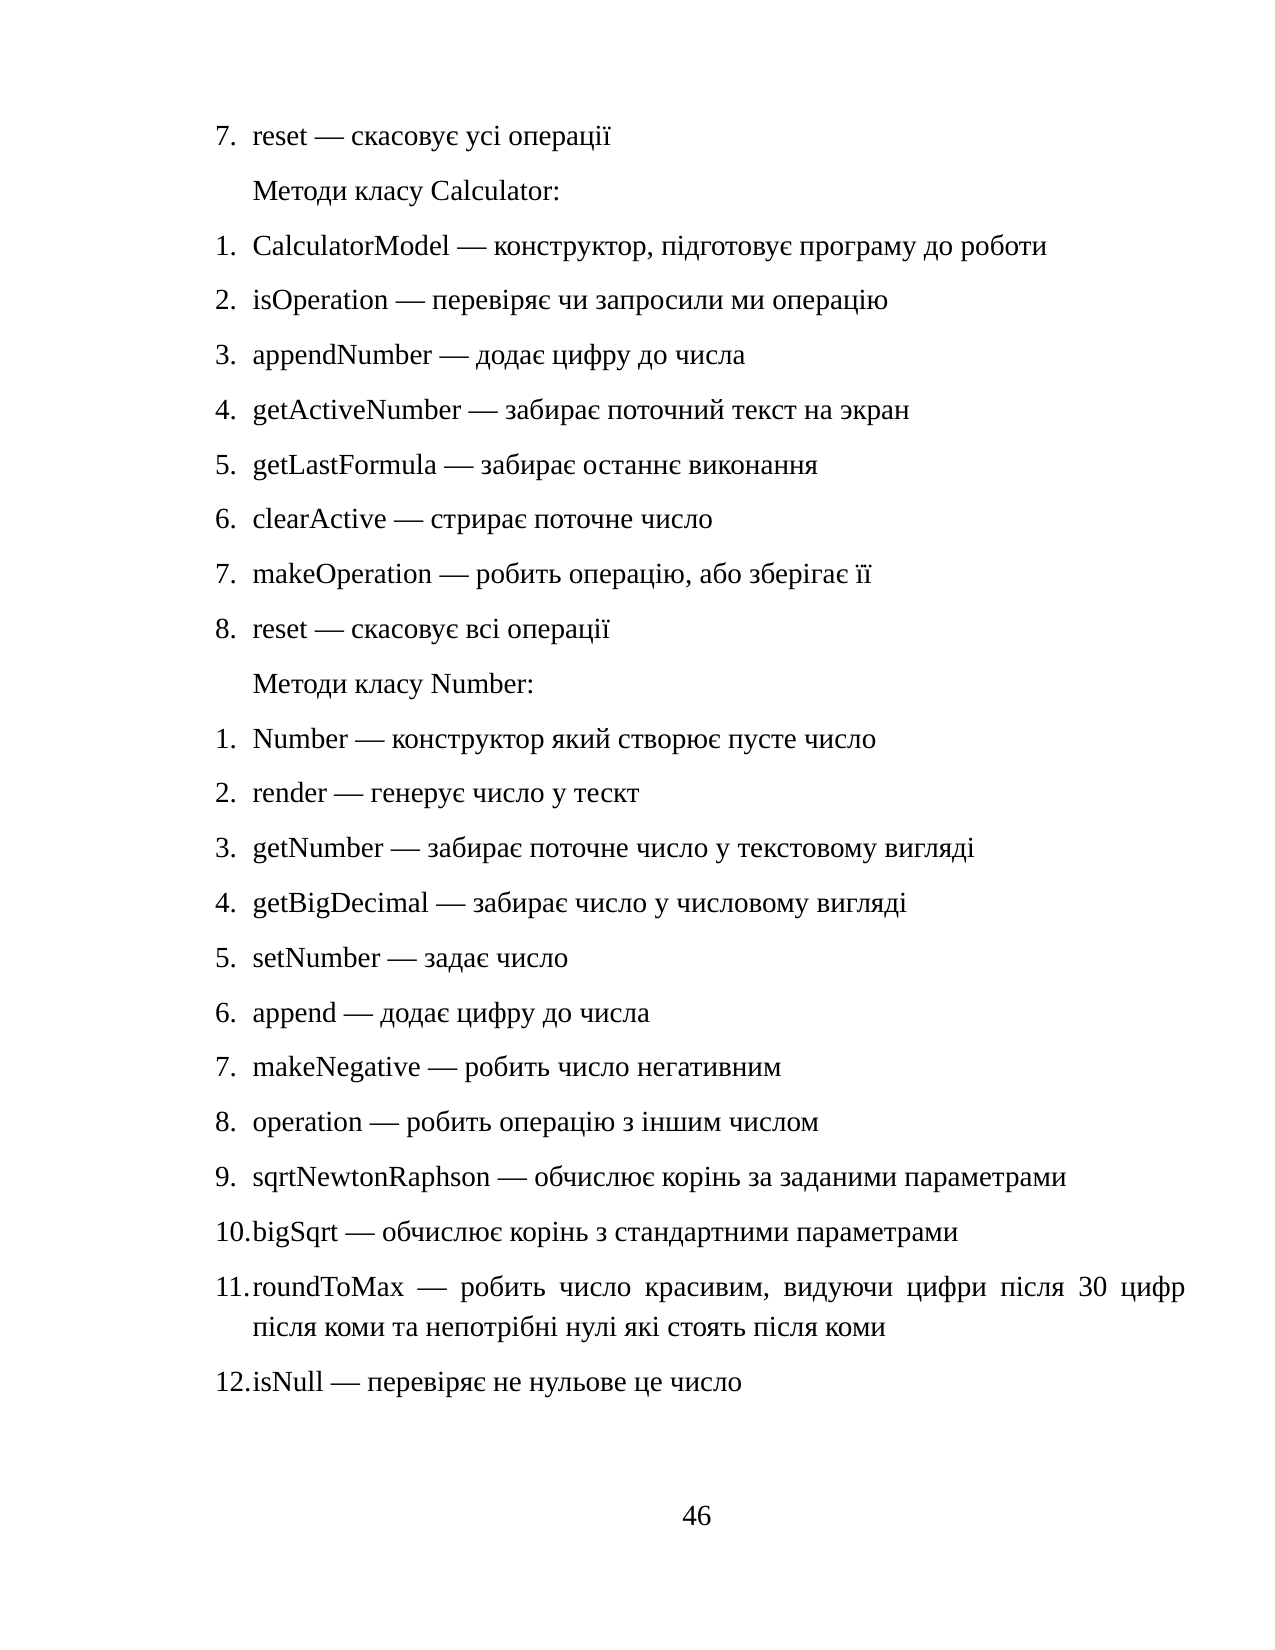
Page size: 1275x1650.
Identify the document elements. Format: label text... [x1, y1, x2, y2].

list getBigDecimal — забирає число у числовому вигляді [215, 885, 1186, 919]
list makeNegative — робить число негативним [215, 1049, 1186, 1083]
text Методи класу Calculator: [177, 173, 1186, 206]
list bigSqrt — обчислює корінь з стандартними параметрами [215, 1214, 1186, 1247]
list isNull — перевіряє не нульове це число [215, 1364, 1186, 1397]
list getLastFormula — забирає останнє виконання [215, 447, 1186, 480]
list CalculatorModel — конструктор, підготовує програму до роботи [215, 228, 1186, 261]
list reset — скасовує всі операції [215, 611, 1186, 645]
list render — генерує число у тескт [215, 776, 1186, 809]
list append — додає цифру до числа [215, 995, 1186, 1028]
list roundToMax — робить число красивим, видуючи цифри після 30 цифр після коми та непотрібні нулі які стоять після коми [215, 1269, 1186, 1342]
list makeOperation — робить операцію, або зберігає її [215, 556, 1186, 590]
list appendNumber — додає цифру до числа [215, 337, 1186, 371]
list getActiveNumber — забирає поточний текст на экран [215, 392, 1186, 426]
list clearActive — стрирає поточне число [215, 502, 1186, 535]
list getNumber — забирає поточне число у текстовому вигляді [215, 830, 1186, 864]
list Number — конструктор який створює пусте число [215, 721, 1186, 754]
text Методи класу Number: [177, 666, 1186, 699]
list isOperation — перевіряє чи запросили ми операцію [215, 282, 1186, 316]
list sqrtNewtonRaphson — обчислює корінь за заданими параметрами [215, 1159, 1186, 1193]
list reset — скасовує усі операції [215, 118, 1186, 152]
list setNumber — задає число [215, 940, 1186, 973]
list operation — робить операцію з іншим числом [215, 1104, 1186, 1138]
